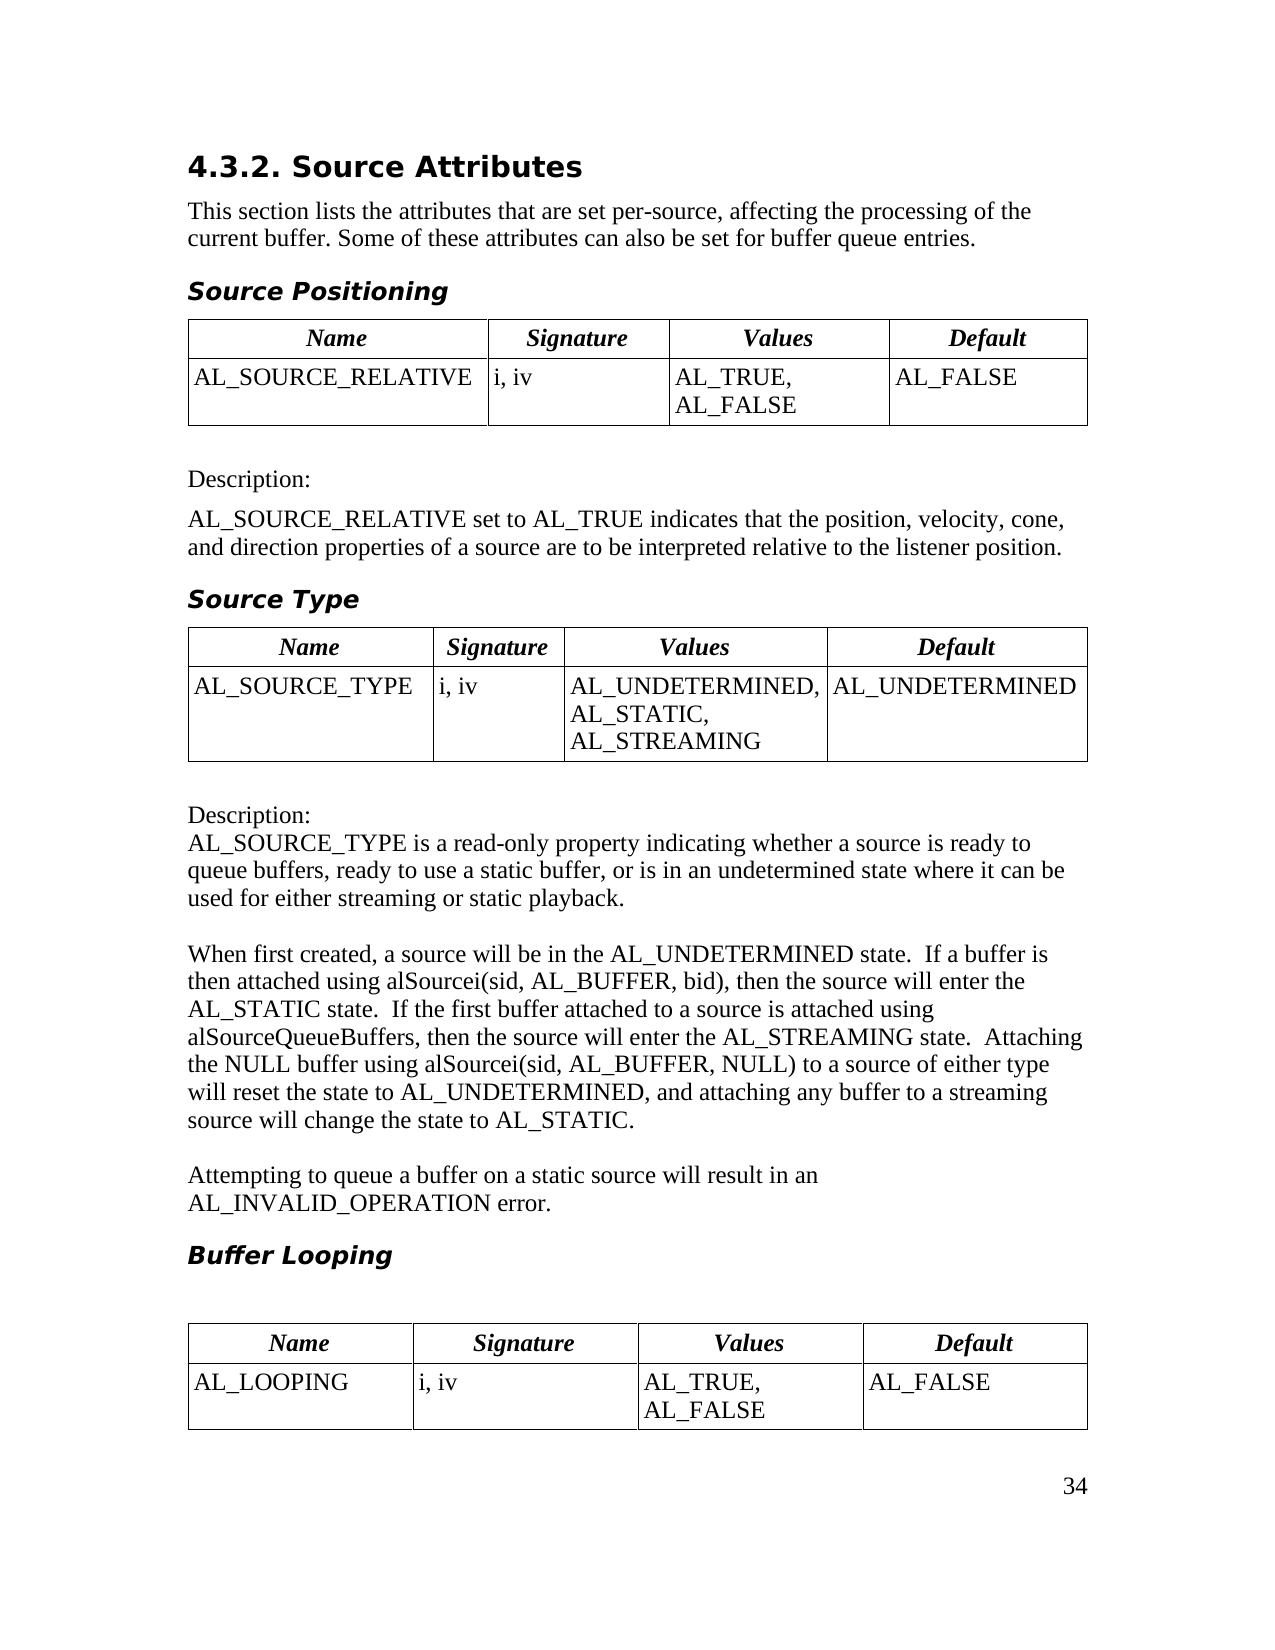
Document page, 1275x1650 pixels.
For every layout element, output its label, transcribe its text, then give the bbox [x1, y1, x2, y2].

table_cell i, iv [414, 1364, 637, 1429]
table_cell AL_FALSE [890, 359, 1087, 425]
text Description: [187, 801, 1087, 829]
text Description: [187, 465, 1087, 493]
table_header Name [189, 628, 433, 666]
table_cell AL_TRUE, AL_FALSE [670, 359, 889, 425]
table_cell i, iv [434, 667, 564, 761]
table_cell AL_UNDETERMINED [828, 667, 1087, 761]
table_cell AL_FALSE [864, 1364, 1087, 1429]
subtitle Buffer Looping [187, 1242, 1087, 1271]
table_header Name [189, 1324, 412, 1363]
table_header Signature [489, 320, 669, 358]
table_cell AL_UNDETERMINED, AL_STATIC, AL_STREAMING [565, 667, 827, 761]
table_header Default [890, 320, 1087, 358]
table_header Default [828, 628, 1087, 666]
subtitle Source Type [187, 586, 1087, 614]
text AL_SOURCE_TYPE is a read-only property indicating whether a source is ready to queue buffers, ready to use a static buffer, or is in an undetermined state where it can be used for either streaming or static playback. [187, 829, 1087, 912]
table_header Values [639, 1324, 862, 1363]
table_cell AL_SOURCE_TYPE [189, 667, 433, 761]
table_header Signature [434, 628, 564, 666]
subtitle Source Positioning [187, 277, 1087, 306]
table_header Signature [414, 1324, 637, 1363]
table_cell AL_SOURCE_RELATIVE [189, 359, 487, 425]
table_header Values [565, 628, 827, 666]
subtitle Source Attributes [187, 150, 1087, 184]
table_cell AL_TRUE, AL_FALSE [639, 1364, 862, 1429]
table_header Values [670, 320, 889, 358]
text Attempting to queue a buffer on a static source will result in an AL_INVALID_OPERATION error. [187, 1161, 1087, 1217]
table_cell i, iv [489, 359, 669, 425]
text When first created, a source will be in the AL_UNDETERMINED state. If a buffer is then attached using alSourcei(sid, AL_BUFFER, bid), then the source will enter the AL_STATIC state. If the first buffer attached to a source is attached using alSourceQueueBuffers, then the source will enter the AL_STREAMING state. Attaching the NULL buffer using alSourcei(sid, AL_BUFFER, NULL) to a source of either type will reset the state to AL_UNDETERMINED, and attaching any buffer to a streaming source will change the state to AL_STATIC. [187, 940, 1087, 1134]
text AL_SOURCE_RELATIVE set to AL_TRUE indicates that the position, velocity, cone, and direction properties of a source are to be interpreted relative to the listener position. [187, 505, 1087, 561]
table_cell AL_LOOPING [189, 1364, 412, 1429]
table_header Name [189, 320, 487, 358]
text This section lists the attributes that are set per-source, affecting the processing of the current buffer. Some of these attributes can also be set for buffer queue entries. [187, 197, 1087, 252]
table_header Default [864, 1324, 1087, 1363]
